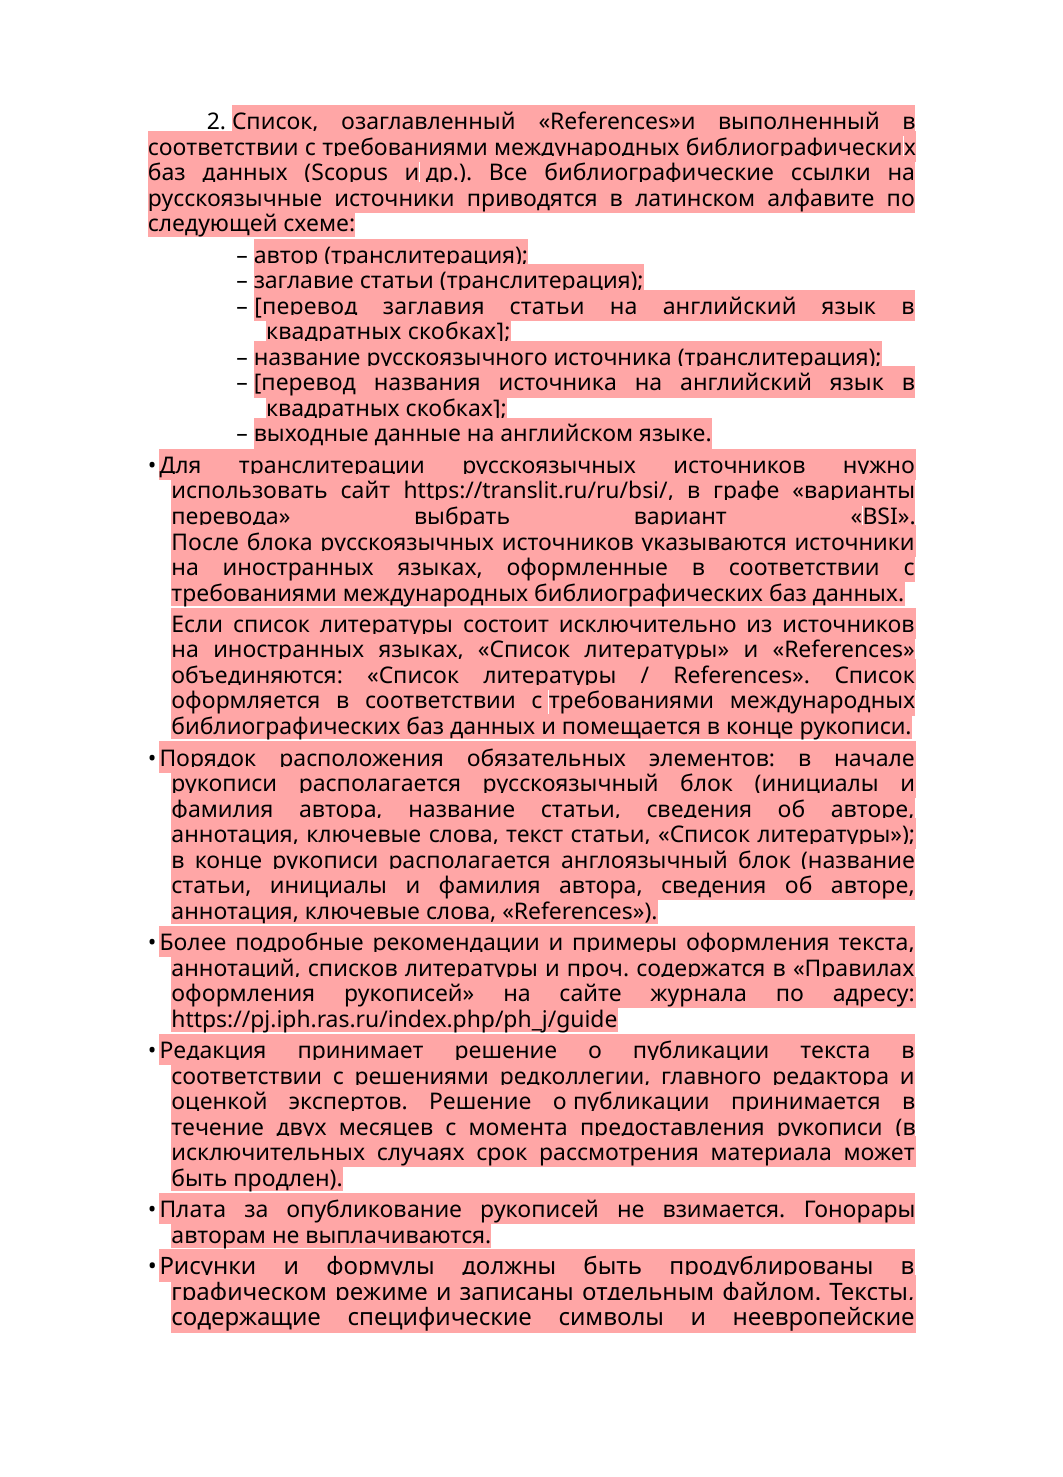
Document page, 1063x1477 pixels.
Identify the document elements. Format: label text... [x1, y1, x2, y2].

list Для транслитерации русскоязычных источников нужно использовать сайт https://translit.ru/ru/bsi/, в графе «варианты перевода» выбрать вариант «BSI». После блока русскоязычных источников указываются источники на иностранных языках, оформленные в соответствии с требованиями международных библиографических баз данных. [148, 453, 915, 606]
list заглавие статьи (транслитерация); [148, 268, 915, 294]
list Более подробные рекомендации и примеры оформления текста, аннотаций, списков литературы и проч. содержатся в «Правилах оформления рукописей» на сайте журнала по адресу: https://pj.iph.ras.ru/index.php/ph_j/guide [148, 930, 915, 1032]
list [перевод названия источника на английский язык в квадратных скобках]; [236, 370, 915, 421]
list выходные данные на английском языке. [148, 421, 915, 447]
list Рисунки и формулы должны быть продублированы в графическом режиме и записаны отдельным файлом. Тексты, содержащие специфические символы и неевропейские [148, 1254, 915, 1331]
list Если список литературы состоит исключительно из источников на иностранных языках, «Список литературы» и «References» объединяются: «Список литературы / References». Список оформляется в соответствии с требованиями международных библиографических баз данных и помещается в конце рукописи. [148, 612, 915, 739]
list автор (транслитерация); [148, 243, 915, 268]
list название русскоязычного источника (транслитерация); [148, 345, 915, 370]
list Редакция принимает решение о публикации текста в соответствии с решениями редколлегии, главного редактора и оценкой экспертов. Решение о публикации принимается в течение двух месяцев с момента предоставления рукописи (в исключительных случаях срок рассмотрения материала может быть продлен). [148, 1038, 915, 1191]
list Порядок расположения обязательных элементов: в начале рукописи располагается русскоязычный блок (инициалы и фамилия автора, название статьи, сведения об авторе, аннотация, ключевые слова, текст статьи, «Список литературы»); в конце рукописи располагается англоязычный блок (название статьи, инициалы и фамилия автора, сведения об авторе, аннотация, ключевые слова, «References»). [148, 746, 915, 924]
list Плата за опубликование рукописей не взимается. Гонорары авторам не выплачиваются. [148, 1197, 915, 1248]
list [перевод заглавия статьи на английский язык в квадратных скобках]; [236, 294, 915, 345]
list Список, озаглавленный «References»и выполненный в соответствии с требованиями международных библиографических баз данных (Scopus и др.). Все библиографические ссылки на русскоязычные источники приводятся в латинском алфавите по следующей схеме: [148, 109, 915, 237]
